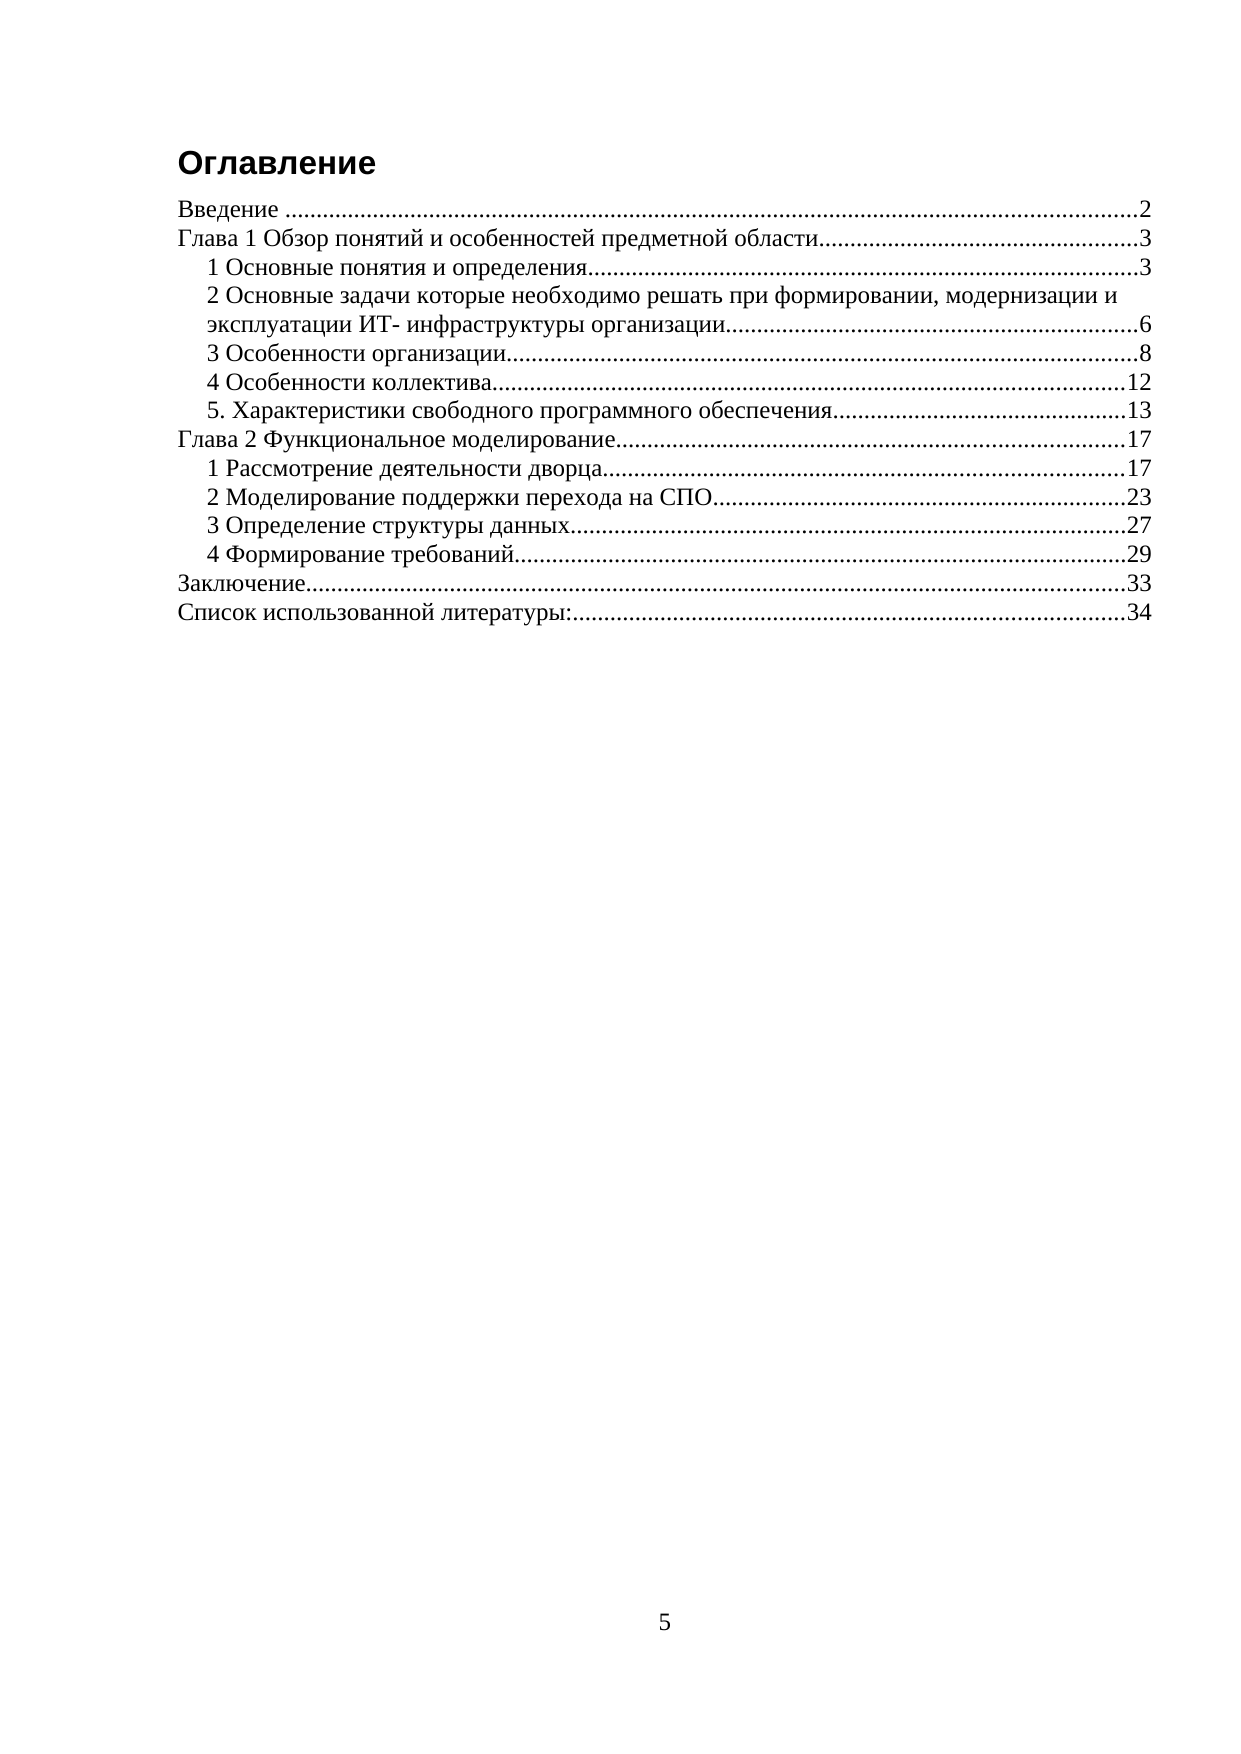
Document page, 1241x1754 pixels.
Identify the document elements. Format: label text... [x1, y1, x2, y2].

text Заключение 33 [177, 568, 1152, 597]
text 2 Основные задачи которые необходимо решать при формировании, модернизации и эксплуатации ИТ- инфраструктуры организации 6 [207, 280, 1152, 338]
text 2 Моделирование поддержки перехода на СПО 23 [207, 482, 1152, 510]
text 5. Характеристики свободного программного обеспечения 13 [207, 395, 1152, 424]
text 3 Определение структуры данных 27 [207, 510, 1152, 539]
text 3 Особенности организации 8 [207, 338, 1152, 367]
text Глава 1 Обзор понятий и особенностей предметной области 3 [177, 223, 1152, 252]
text 4 Особенности коллектива 12 [207, 367, 1152, 395]
text 4 Формирование требований 29 [207, 539, 1152, 568]
text Список использованной литературы: 34 [177, 597, 1152, 625]
text 1 Рассмотрение деятельности дворца 17 [207, 453, 1152, 482]
text Глава 2 Функциональное моделирование 17 [177, 424, 1152, 453]
text Введение 2 [177, 194, 1152, 223]
subtitle Оглавление [177, 143, 1152, 182]
text 1 Основные понятия и определения 3 [207, 252, 1152, 280]
